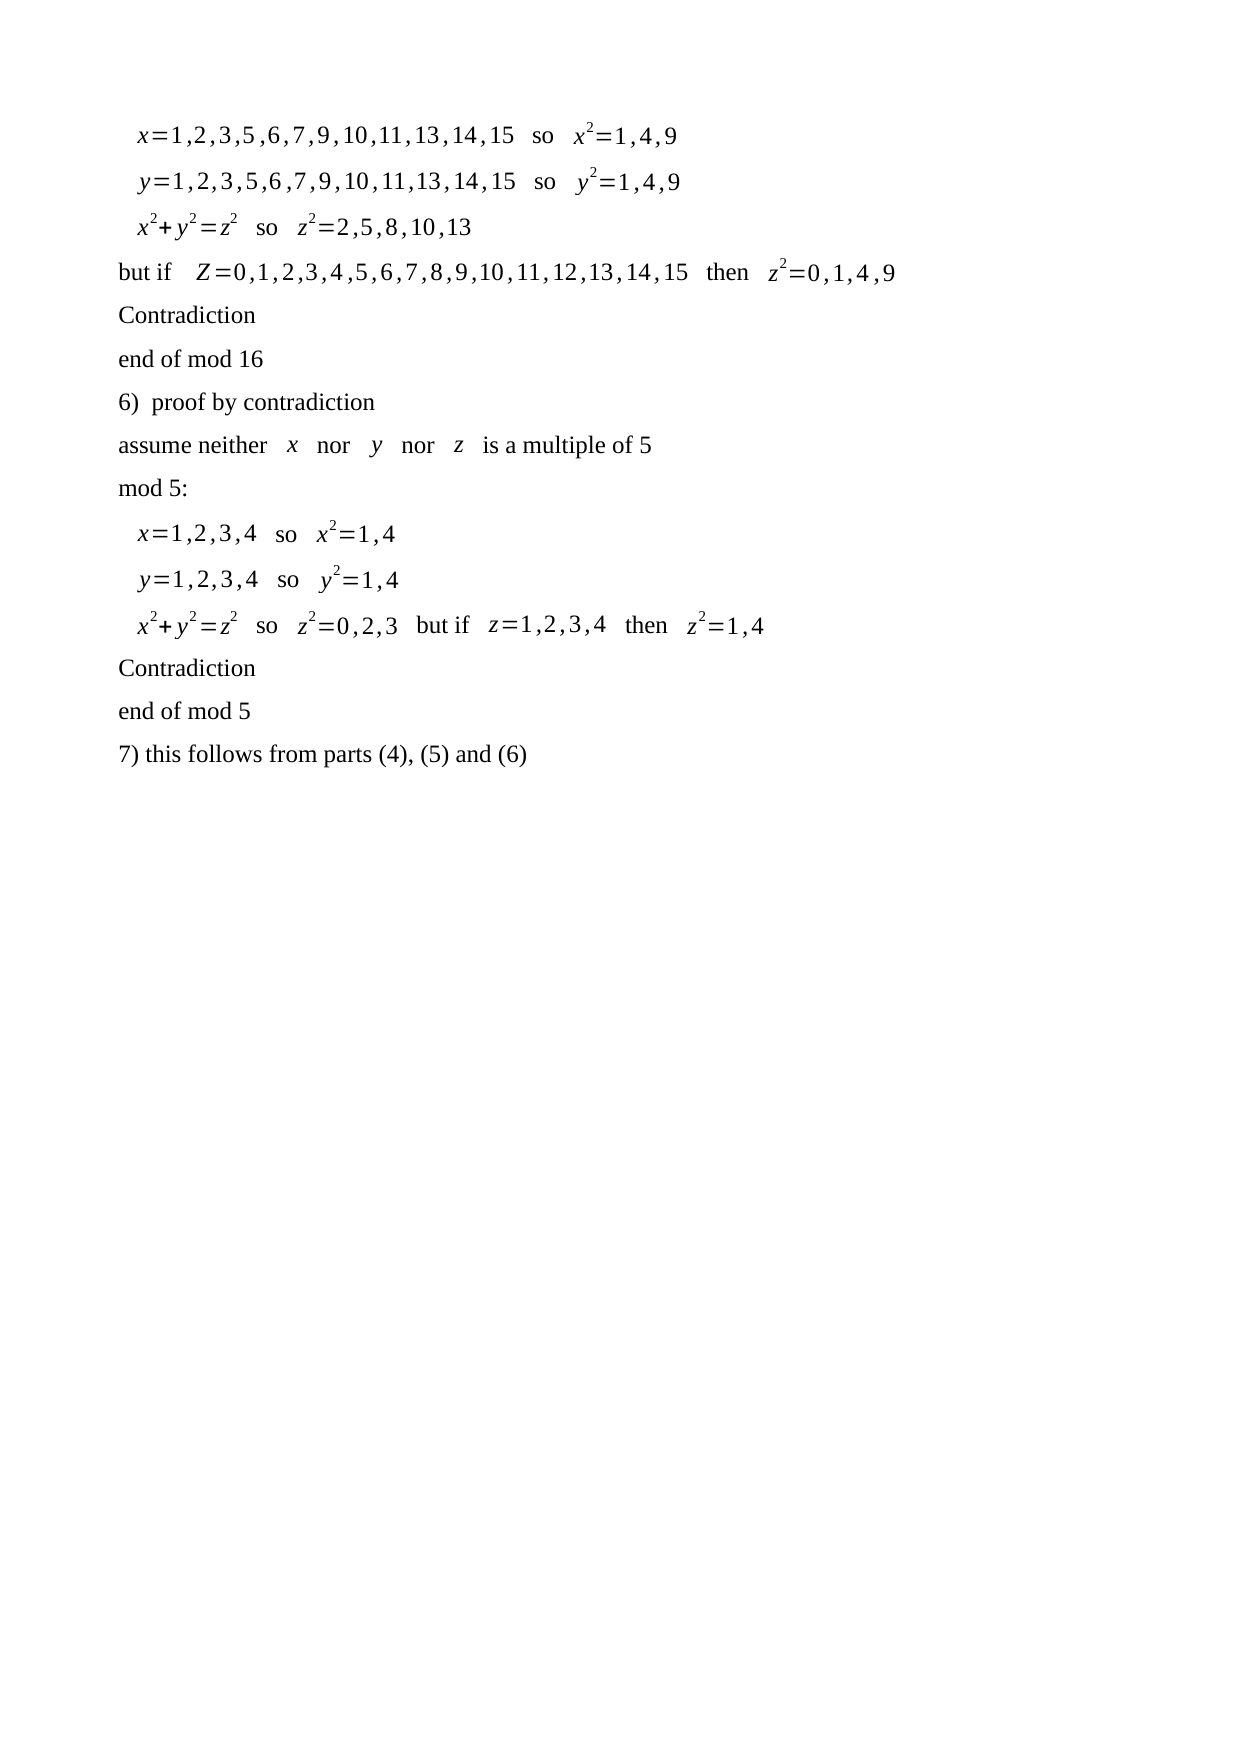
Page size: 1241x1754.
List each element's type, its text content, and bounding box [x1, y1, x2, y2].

text but if then [118, 255, 1122, 286]
text so [118, 516, 1122, 547]
text so [118, 562, 1122, 593]
text end of mod 5 [118, 696, 1122, 725]
text 7) this follows from parts (4), (5) and (6) [118, 739, 1122, 768]
text mod 5: [118, 473, 1122, 502]
text sobut ifthen [118, 607, 1122, 639]
text end of mod 16 [118, 344, 1122, 372]
text so [118, 209, 1122, 241]
text so [118, 164, 1122, 195]
text 6) proof by contradiction [118, 387, 1122, 416]
text Contradiction [118, 653, 1122, 682]
text Contradiction [118, 301, 1122, 329]
text assume neithernornoris a multiple of 5 [118, 430, 1122, 459]
text so [118, 118, 1122, 149]
